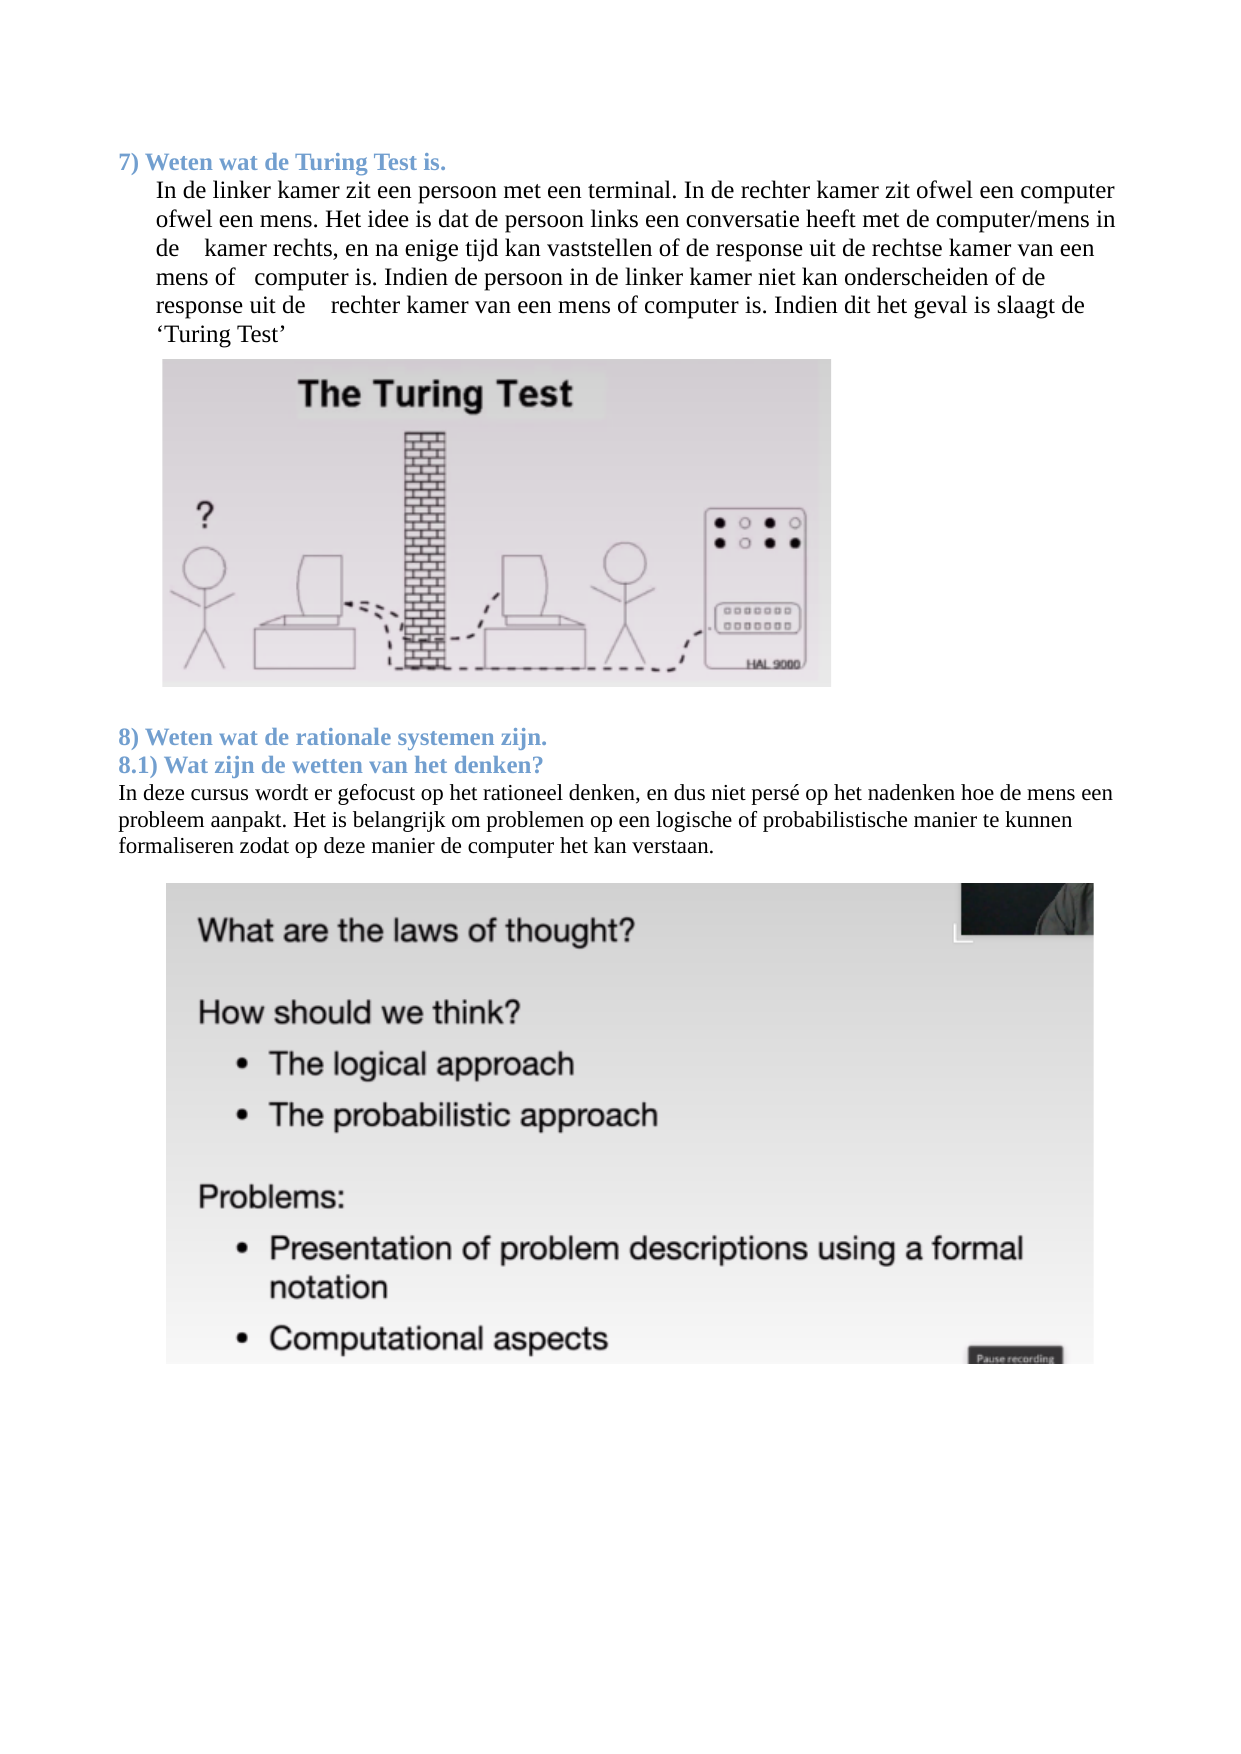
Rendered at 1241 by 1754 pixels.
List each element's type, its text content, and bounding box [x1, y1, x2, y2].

picture [166, 883, 1094, 1364]
text 8.1) Wat zijn de wetten van het denken? [118, 751, 1122, 779]
text 8) Weten wat de rationale systemen zijn. [118, 722, 1122, 751]
picture [162, 359, 832, 687]
text In de linker kamer zit een persoon met een terminal. In de rechter kamer zit ofwel een computer ofwel een mens. Het idee is dat de persoon links een conversatie heeft met de computer/mens in de kamer rechts, en na enige tijd kan vaststellen of de response uit de rechtse kamer van een mens of computer is. Indien de persoon in de linker kamer niet kan onderscheiden of de response uit de rechter kamer van een mens of computer is. Indien dit het geval is slaagt de ‘Turing Test’ [156, 176, 1122, 348]
text 7) Weten wat de Turing Test is. [118, 147, 1122, 176]
text In deze cursus wordt er gefocust op het rationeel denken, en dus niet persé op het nadenken hoe de mens een probleem aanpakt. Het is belangrijk om problemen op een logische of probabilistische manier te kunnen formaliseren zodat op deze manier de computer het kan verstaan. [118, 779, 1122, 858]
